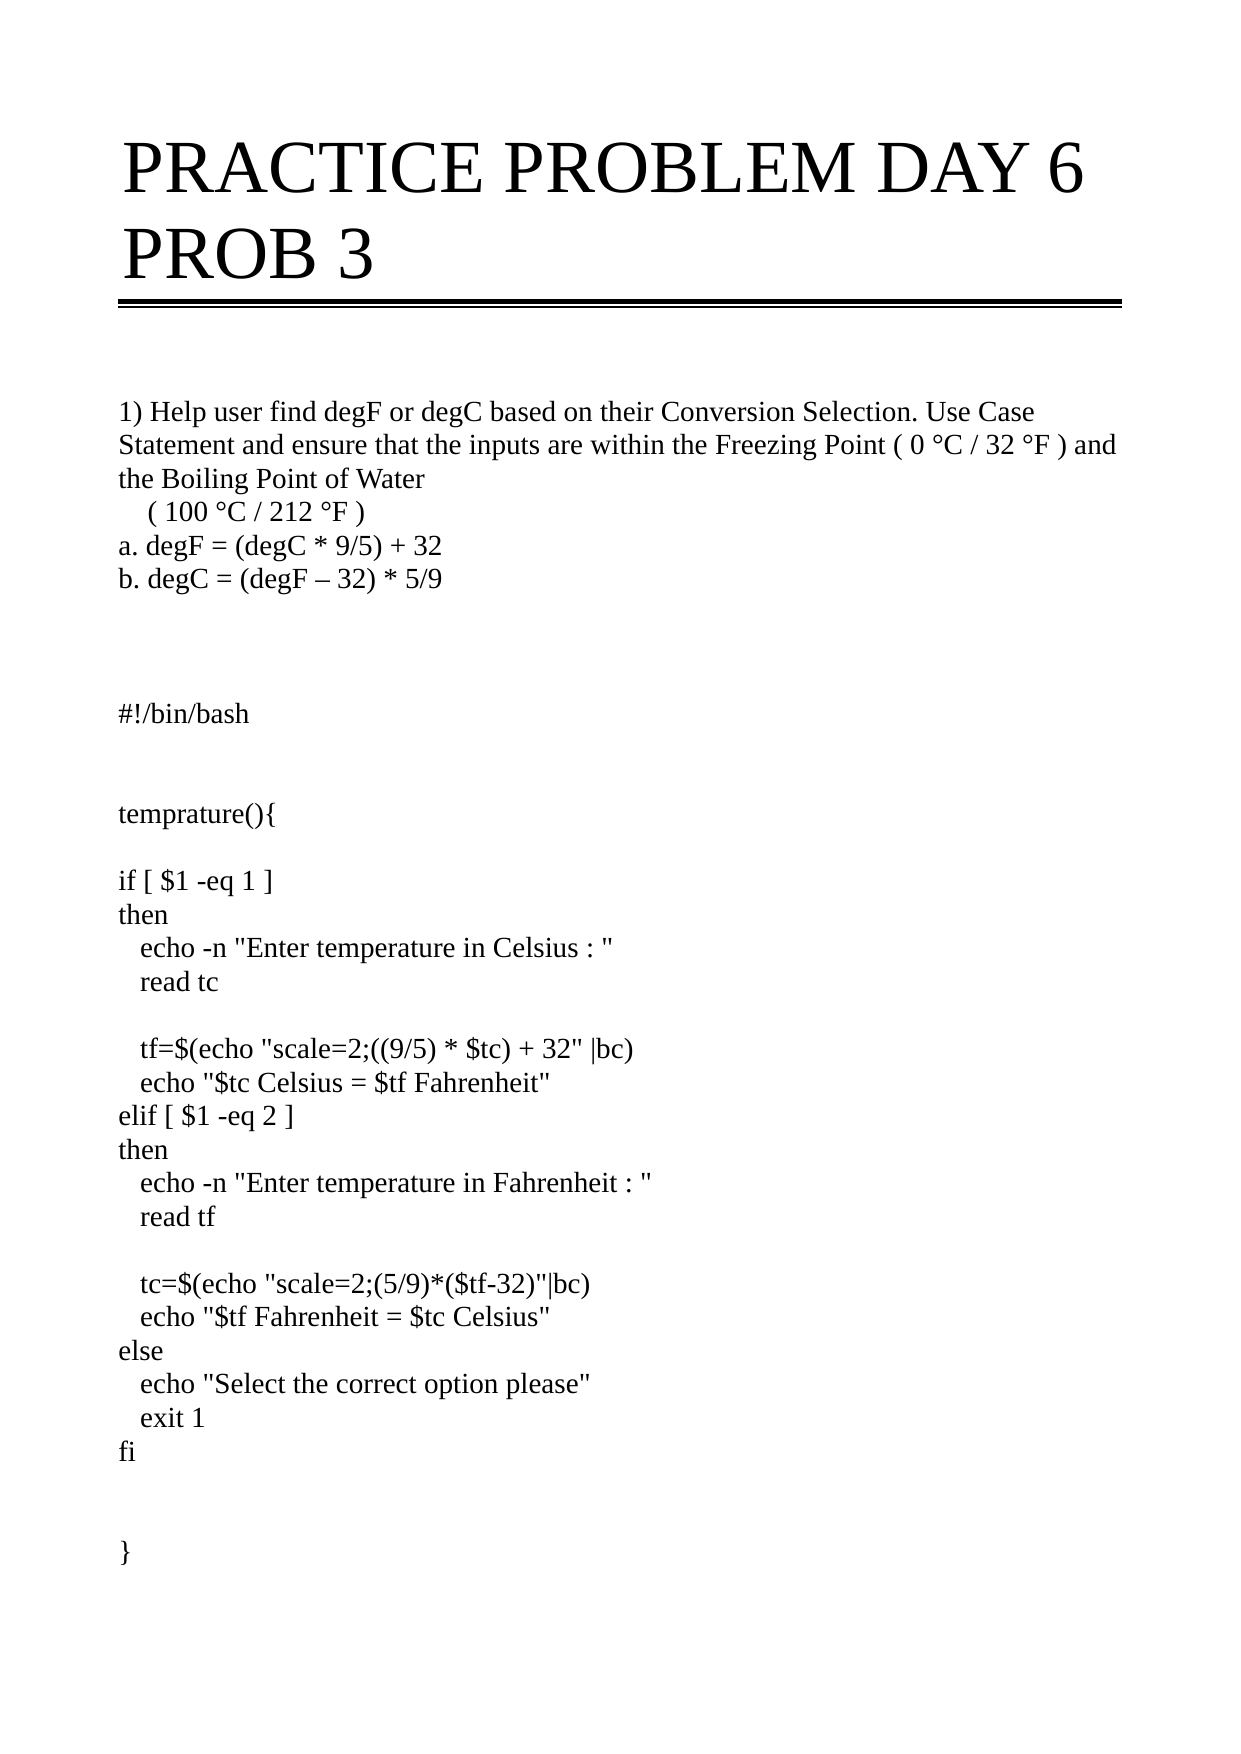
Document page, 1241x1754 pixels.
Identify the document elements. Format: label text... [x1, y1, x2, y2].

text echo "$tc Celsius = $tf Fahrenheit" [118, 1065, 1122, 1098]
text if [ $1 -eq 1 ] [118, 863, 1122, 897]
text temprature(){ [118, 796, 1122, 830]
text then [118, 1132, 1122, 1165]
text else [118, 1333, 1122, 1367]
text read tc [118, 964, 1122, 998]
text echo "$tf Fahrenheit = $tc Celsius" [118, 1299, 1122, 1333]
text elif [ $1 -eq 2 ] [118, 1098, 1122, 1132]
text tc=$(echo "scale=2;(5/9)*($tf-32)"|bc) [118, 1266, 1122, 1299]
text echo "Select the correct option please" [118, 1367, 1122, 1400]
text echo -n "Enter temperature in Fahrenheit : " [118, 1165, 1122, 1199]
text echo -n "Enter temperature in Celsius : " [118, 931, 1122, 964]
text } [118, 1534, 1122, 1568]
text b. degC = (degF – 32) * 5/9 [118, 562, 1122, 595]
text exit 1 [118, 1400, 1122, 1434]
text then [118, 897, 1122, 931]
text read tf [118, 1199, 1122, 1232]
text ( 100 °C / 212 °F ) [118, 494, 1122, 528]
text a. degF = (degC * 9/5) + 32 [118, 528, 1122, 562]
text tf=$(echo "scale=2;((9/5) * $tc) + 32" |bc) [118, 1031, 1122, 1065]
text PRACTICE PROBLEM DAY 6 PROB 3 [118, 118, 1122, 299]
text #!/bin/bash [118, 696, 1122, 729]
text fi [118, 1434, 1122, 1467]
text 1) Help user find degF or degC based on their Conversion Selection. Use Case Statement and ensure that the inputs are within the Freezing Point ( 0 °C / 32 °F ) and the Boiling Point of Water [118, 394, 1122, 494]
